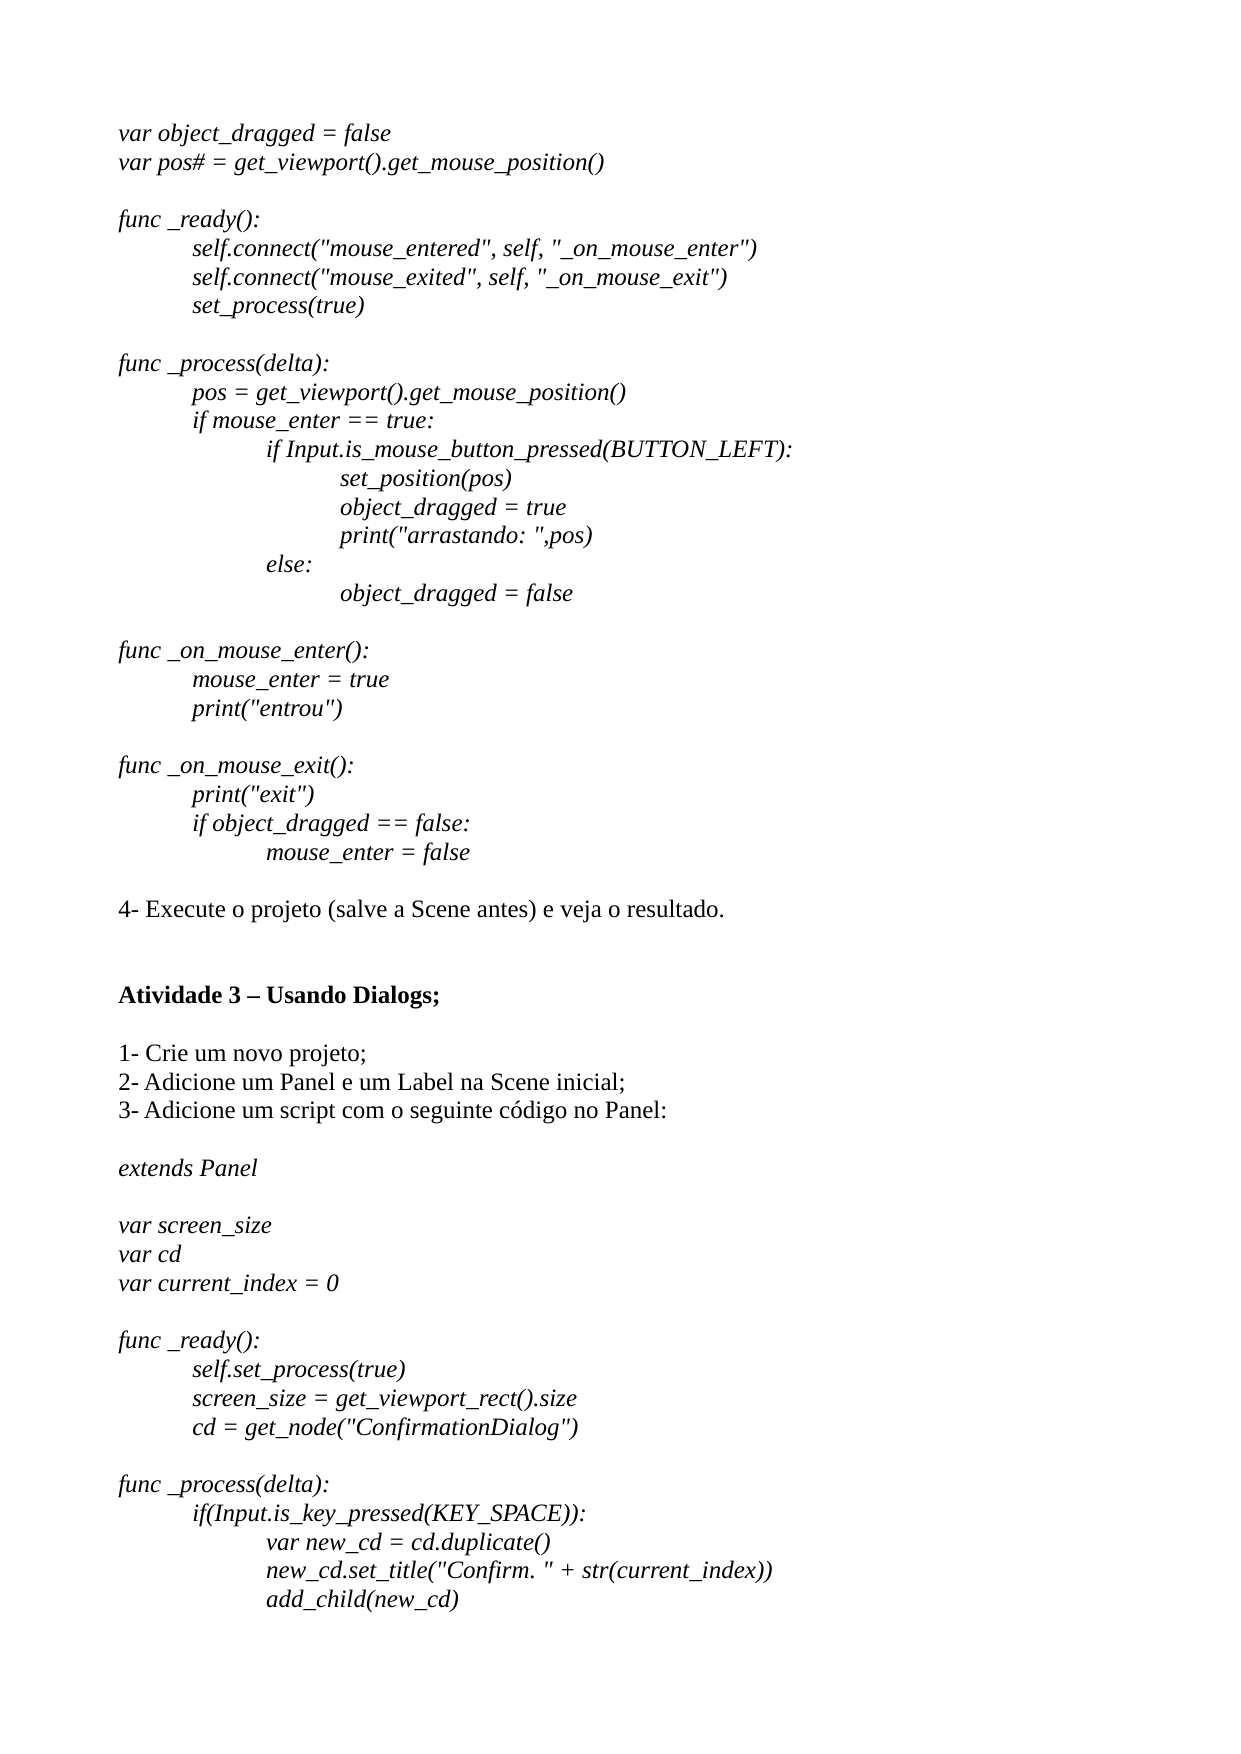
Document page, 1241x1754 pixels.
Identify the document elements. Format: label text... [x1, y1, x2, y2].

text func _ready(): [118, 204, 1122, 233]
text func _process(delta): [118, 348, 1122, 377]
text self.connect("mouse_entered", self, "_on_mouse_enter") [118, 233, 1122, 262]
text print("arrastando: ",pos) [118, 521, 1122, 549]
text set_process(true) [118, 291, 1122, 319]
text object_dragged = true [118, 492, 1122, 521]
text mouse_enter = false [118, 837, 1122, 894]
text print("entrou") [118, 693, 1122, 722]
text func _on_mouse_enter(): [118, 636, 1122, 664]
text func _on_mouse_exit(): [118, 751, 1122, 779]
text Atividade 3 – Usando Dialogs; [118, 981, 1122, 1009]
text if mouse_enter == true: [118, 406, 1122, 434]
text pos = get_viewport().get_mouse_position() [118, 377, 1122, 406]
text mouse_enter = true [118, 664, 1122, 693]
text object_dragged = false [118, 578, 1122, 607]
text self.connect("mouse_exited", self, "_on_mouse_exit") [118, 262, 1122, 291]
text extends Panel var screen_size var cd var current_index = 0 func _ready(): self.set_process(true) screen_size = get_viewport_rect().size cd = get_node("ConfirmationDialog") func _process(delta): if(Input.is_key_pressed(KEY_SPACE)): var new_cd = cd.duplicate() new_cd.set_title("Confirm. " + str(current_index)) add_child(new_cd) [118, 1124, 1122, 1613]
text if object_dragged == false: [118, 808, 1122, 837]
text 4- Execute o projeto (salve a Scene antes) e veja o resultado. [118, 894, 1122, 923]
text 1- Crie um novo projeto; [118, 1038, 1122, 1067]
text 2- Adicione um Panel e um Label na Scene inicial; [118, 1067, 1122, 1096]
text var object_dragged = false [118, 118, 1122, 147]
text set_position(pos) [118, 463, 1122, 492]
text else: [118, 549, 1122, 578]
text var pos# = get_viewport().get_mouse_position() [118, 147, 1122, 176]
text print("exit") [118, 779, 1122, 808]
text if Input.is_mouse_button_pressed(BUTTON_LEFT): [118, 434, 1122, 463]
text 3- Adicione um script com o seguinte código no Panel: [118, 1096, 1122, 1124]
